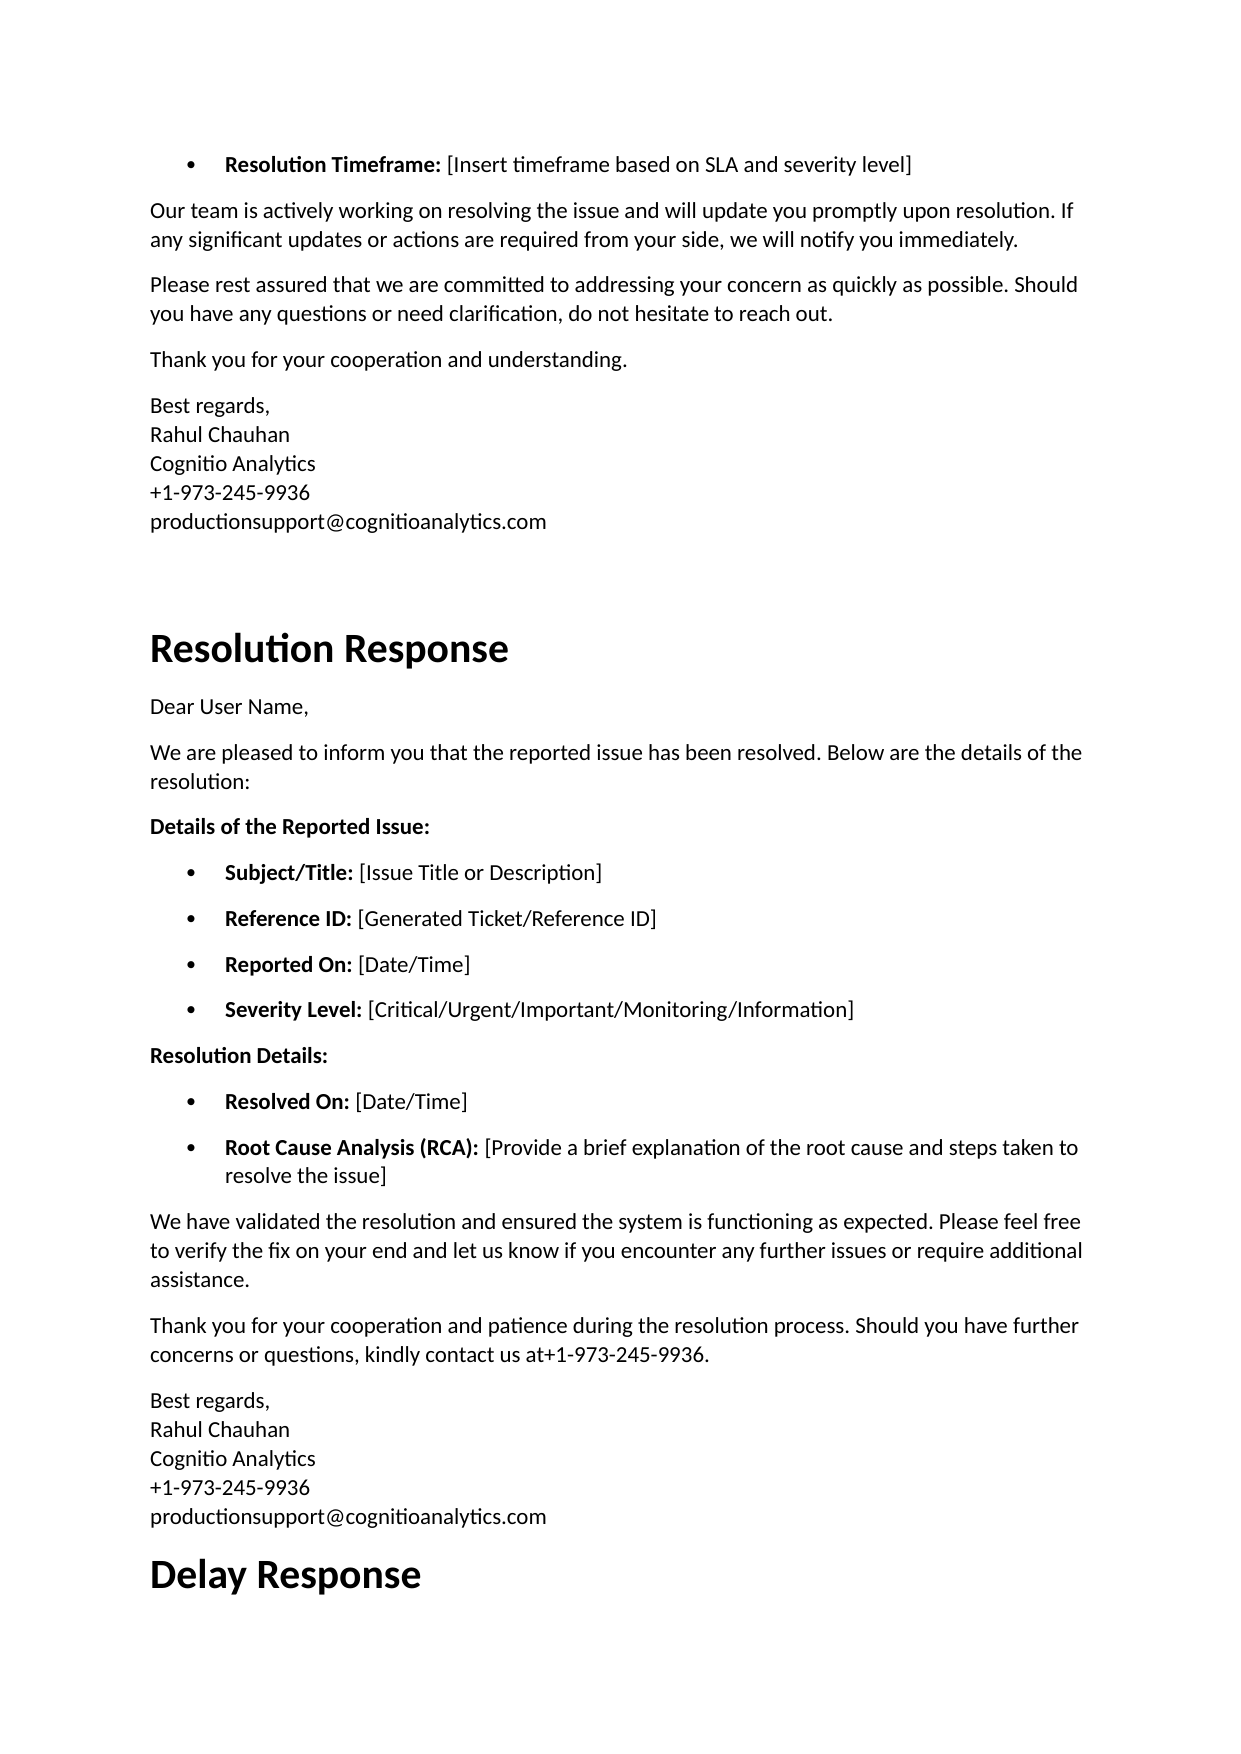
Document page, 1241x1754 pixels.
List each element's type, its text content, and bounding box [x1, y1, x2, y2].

list Root Cause Analysis (RCA): [Provide a brief explanation of the root cause and steps taken to resolve the issue] [187, 1133, 1090, 1190]
text Best regards, Rahul Chauhan Cognitio Analytics +1-973-245-9936 productionsupport@cognitioanalytics.com [150, 1386, 1090, 1530]
text We have validated the resolution and ensured the system is functioning as expected. Please feel free to verify the fix on your end and let us know if you encounter any further issues or require additional assistance. [150, 1207, 1090, 1293]
list Reference ID: [Generated Ticket/Reference ID] [187, 904, 1090, 932]
text Thank you for your cooperation and patience during the resolution process. Should you have further concerns or questions, kindly contact us at+1-973-245-9936. [150, 1311, 1090, 1368]
text We are pleased to inform you that the reported issue has been resolved. Below are the details of the resolution: [150, 738, 1090, 795]
text Dear User Name, [150, 692, 1090, 720]
text Resolution Response [150, 622, 1090, 673]
text Details of the Reported Issue: [150, 812, 1090, 841]
list Reported On: [Date/Time] [187, 950, 1090, 978]
text Our team is actively working on resolving the issue and will update you promptly upon resolution. If any significant updates or actions are required from your side, we will notify you immediately. [150, 196, 1090, 253]
text Resolution Details: [150, 1041, 1090, 1069]
list Resolved On: [Date/Time] [187, 1087, 1090, 1115]
text Best regards, Rahul Chauhan Cognitio Analytics +1-973-245-9936 productionsupport@cognitioanalytics.com [150, 391, 1090, 535]
list Resolution Timeframe: [Insert timeframe based on SLA and severity level] [187, 150, 1090, 178]
text Please rest assured that we are committed to addressing your concern as quickly as possible. Should you have any questions or need clarification, do not hesitate to reach out. [150, 271, 1090, 328]
text Thank you for your cooperation and understanding. [150, 345, 1090, 373]
text Delay Response [150, 1548, 1090, 1599]
list Severity Level: [Critical/Urgent/Important/Monitoring/Information] [187, 995, 1090, 1023]
list Subject/Title: [Issue Title or Description] [187, 858, 1090, 886]
